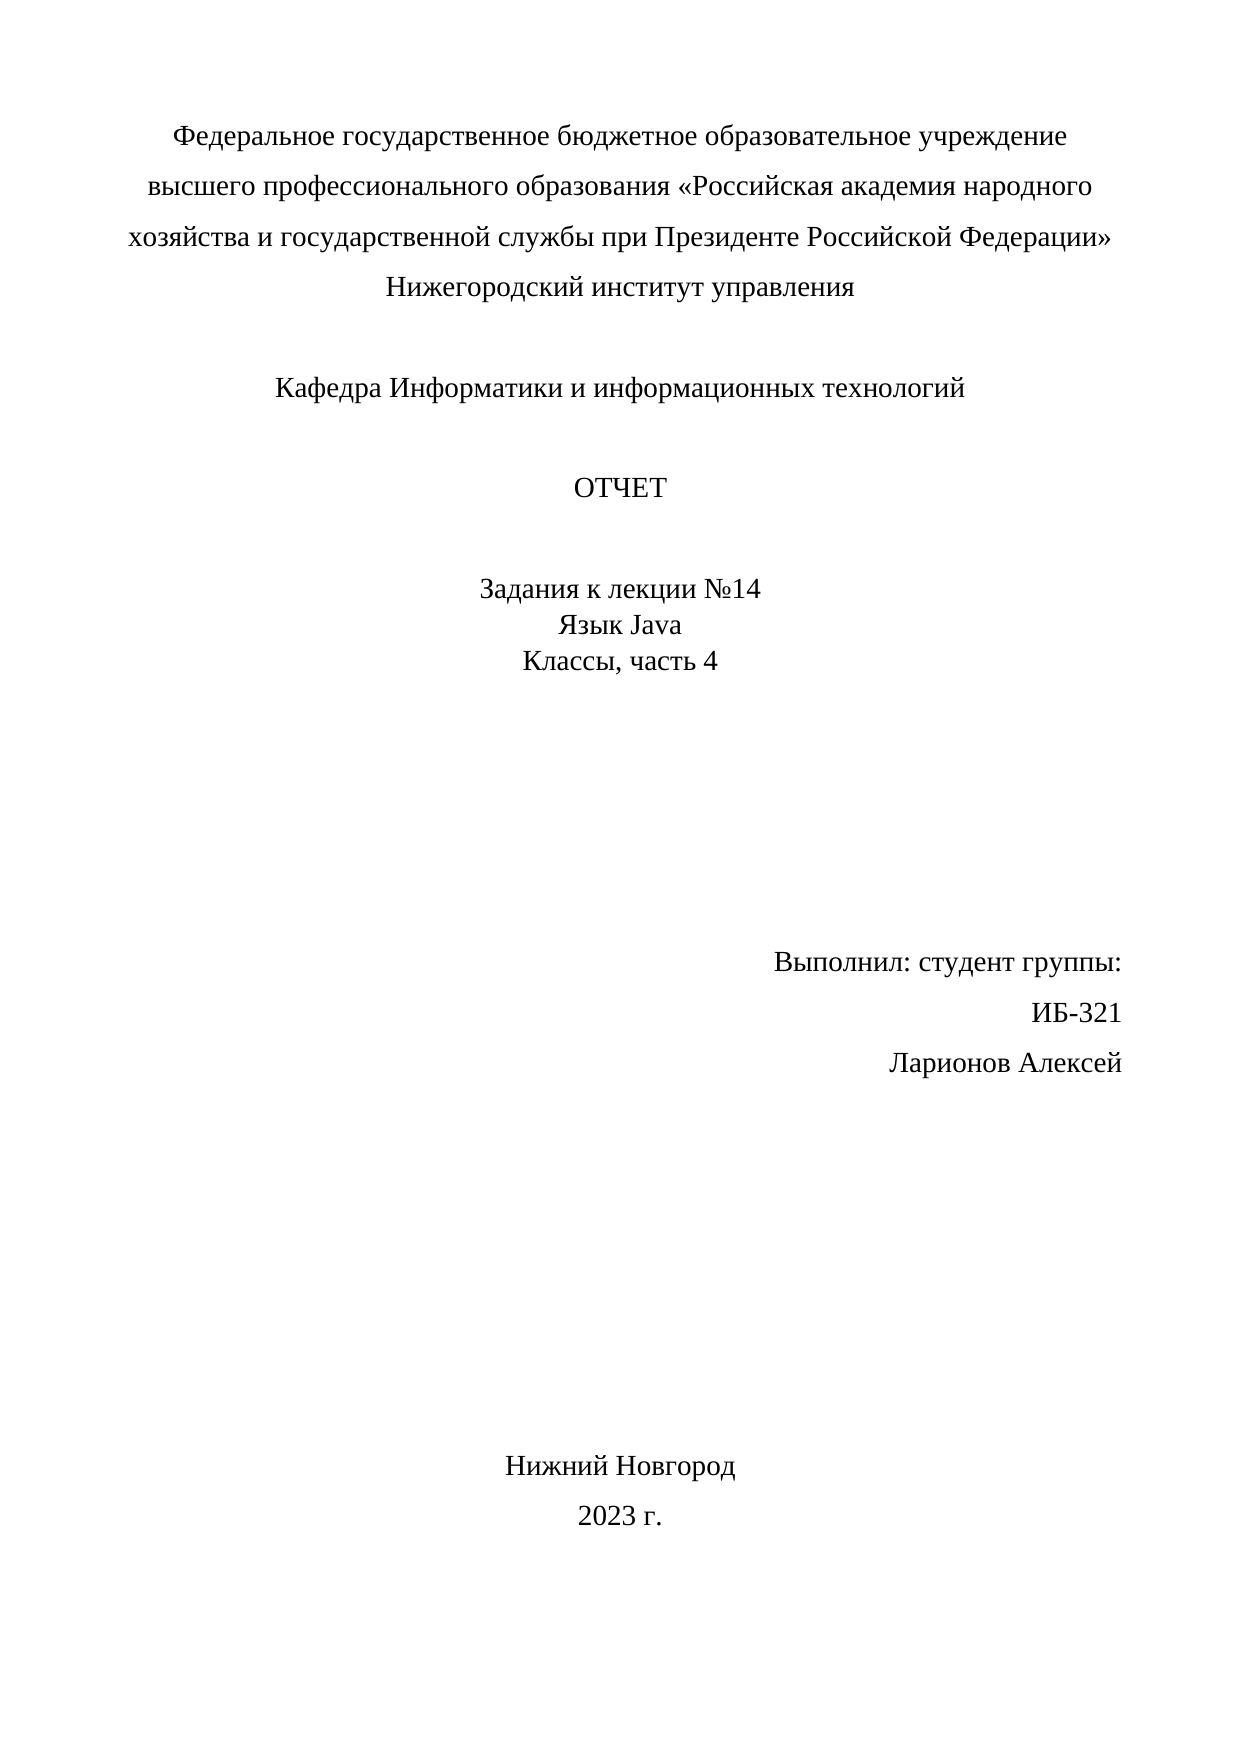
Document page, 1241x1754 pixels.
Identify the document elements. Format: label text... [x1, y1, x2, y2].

text Федеральное государственное бюджетное образовательное учреждение высшего профессионального образования «Российская академия народного хозяйства и государственной службы при Президенте Российской Федерации» [118, 118, 1122, 252]
text Язык Java [118, 607, 1122, 640]
text Кафедра Информатики и информационных технологий [118, 370, 1122, 403]
text Задания к лекции №14 [118, 571, 1122, 604]
text Ларионов Алексей [118, 1045, 1122, 1079]
text ИБ-321 [118, 995, 1122, 1028]
text 2023 г. [118, 1498, 1122, 1531]
text Классы, часть 4 [118, 643, 1122, 676]
text Нижний Новгород [118, 1448, 1122, 1481]
text Выполнил: студент группы: [118, 944, 1122, 978]
text Нижегородский институт управления [118, 269, 1122, 303]
text ОТЧЕТ [118, 470, 1122, 504]
